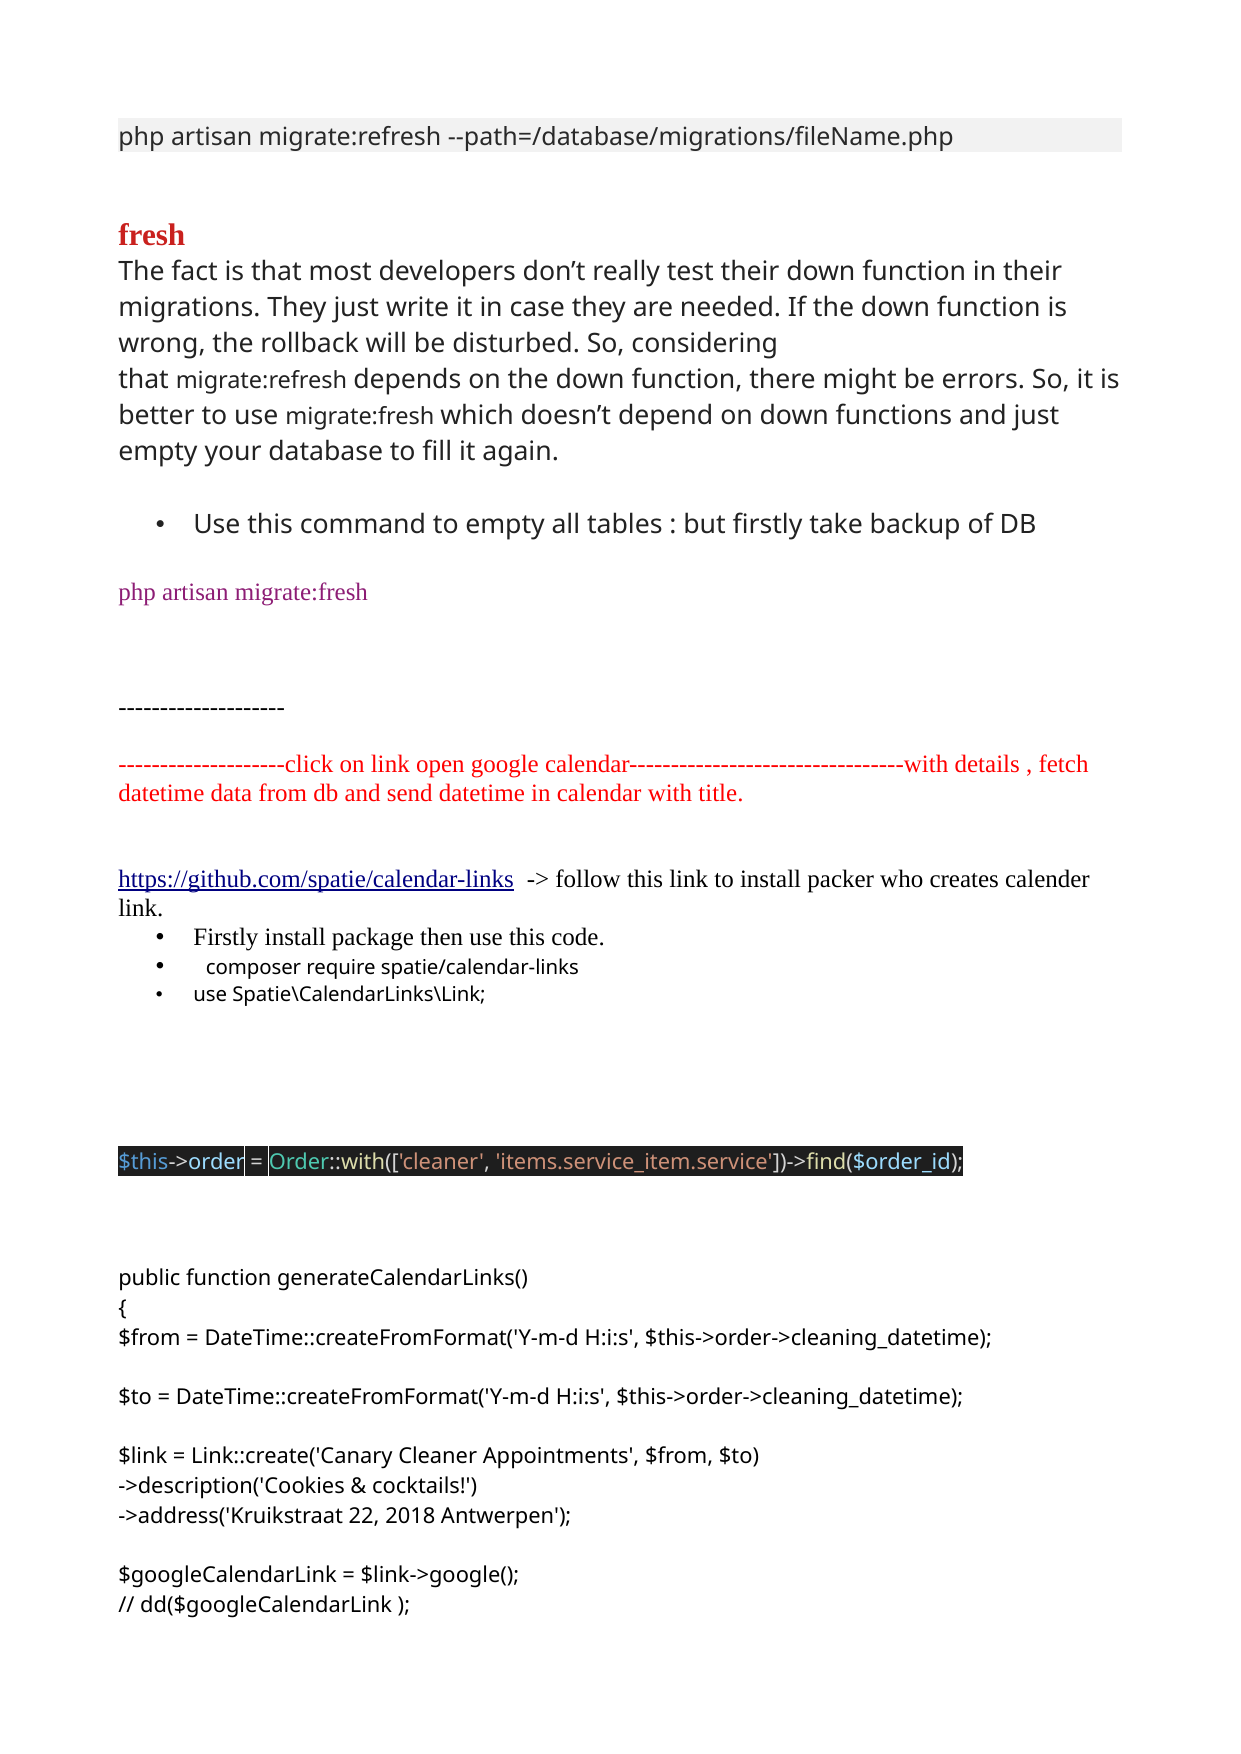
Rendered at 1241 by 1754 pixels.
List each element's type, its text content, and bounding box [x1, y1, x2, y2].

list use Spatie\CalendarLinks\Link; [156, 980, 1122, 1008]
text $from = DateTime::createFromFormat('Y-m-d H:i:s', $this->order->cleaning_datetime); [118, 1321, 1122, 1351]
text public function generateCalendarLinks() [118, 1262, 1122, 1292]
text $googleCalendarLink = $link->google(); [118, 1559, 1122, 1589]
text { [118, 1292, 1122, 1321]
text --------------------click on link open google calendar---------------------------------with details , fetch datetime data from db and send datetime in calendar with title. [118, 749, 1122, 807]
list Use this command to empty all tables : but firstly take backup of DB [156, 505, 1122, 541]
text $to = DateTime::createFromFormat('Y-m-d H:i:s', $this->order->cleaning_datetime); [118, 1381, 1122, 1411]
text $this->order = Order::with(['cleaner', 'items.service_item.service'])->find($order_id); [118, 1146, 1122, 1176]
text https://github.com/spatie/calendar-links -> follow this link to install packer who creates calender link. [118, 864, 1122, 922]
text php artisan migrate:fresh [118, 577, 1122, 606]
text $link = Link::create('Canary Cleaner Appointments', $from, $to) [118, 1440, 1122, 1470]
text // dd($googleCalendarLink ); [118, 1589, 1122, 1619]
text php artisan migrate:refresh --path=/database/migrations/fileName.php [118, 118, 1122, 152]
list composer require spatie/calendar-links [156, 951, 1122, 980]
text The fact is that most developers don’t really test their down function in their migrations. They just write it in case they are needed. If the down function is wrong, the rollback will be disturbed. So, considering that migrate:refresh depends on the down function, there might be errors. So, it is better to use migrate:fresh which doesn’t depend on down functions and just empty your database to fill it again. [118, 252, 1122, 468]
text -------------------- [118, 692, 1122, 721]
text fresh [118, 216, 1122, 252]
list Firstly install package then use this code. [156, 922, 1122, 951]
text ->description('Cookies & cocktails!') [118, 1470, 1122, 1500]
text ->address('Kruikstraat 22, 2018 Antwerpen'); [118, 1500, 1122, 1530]
